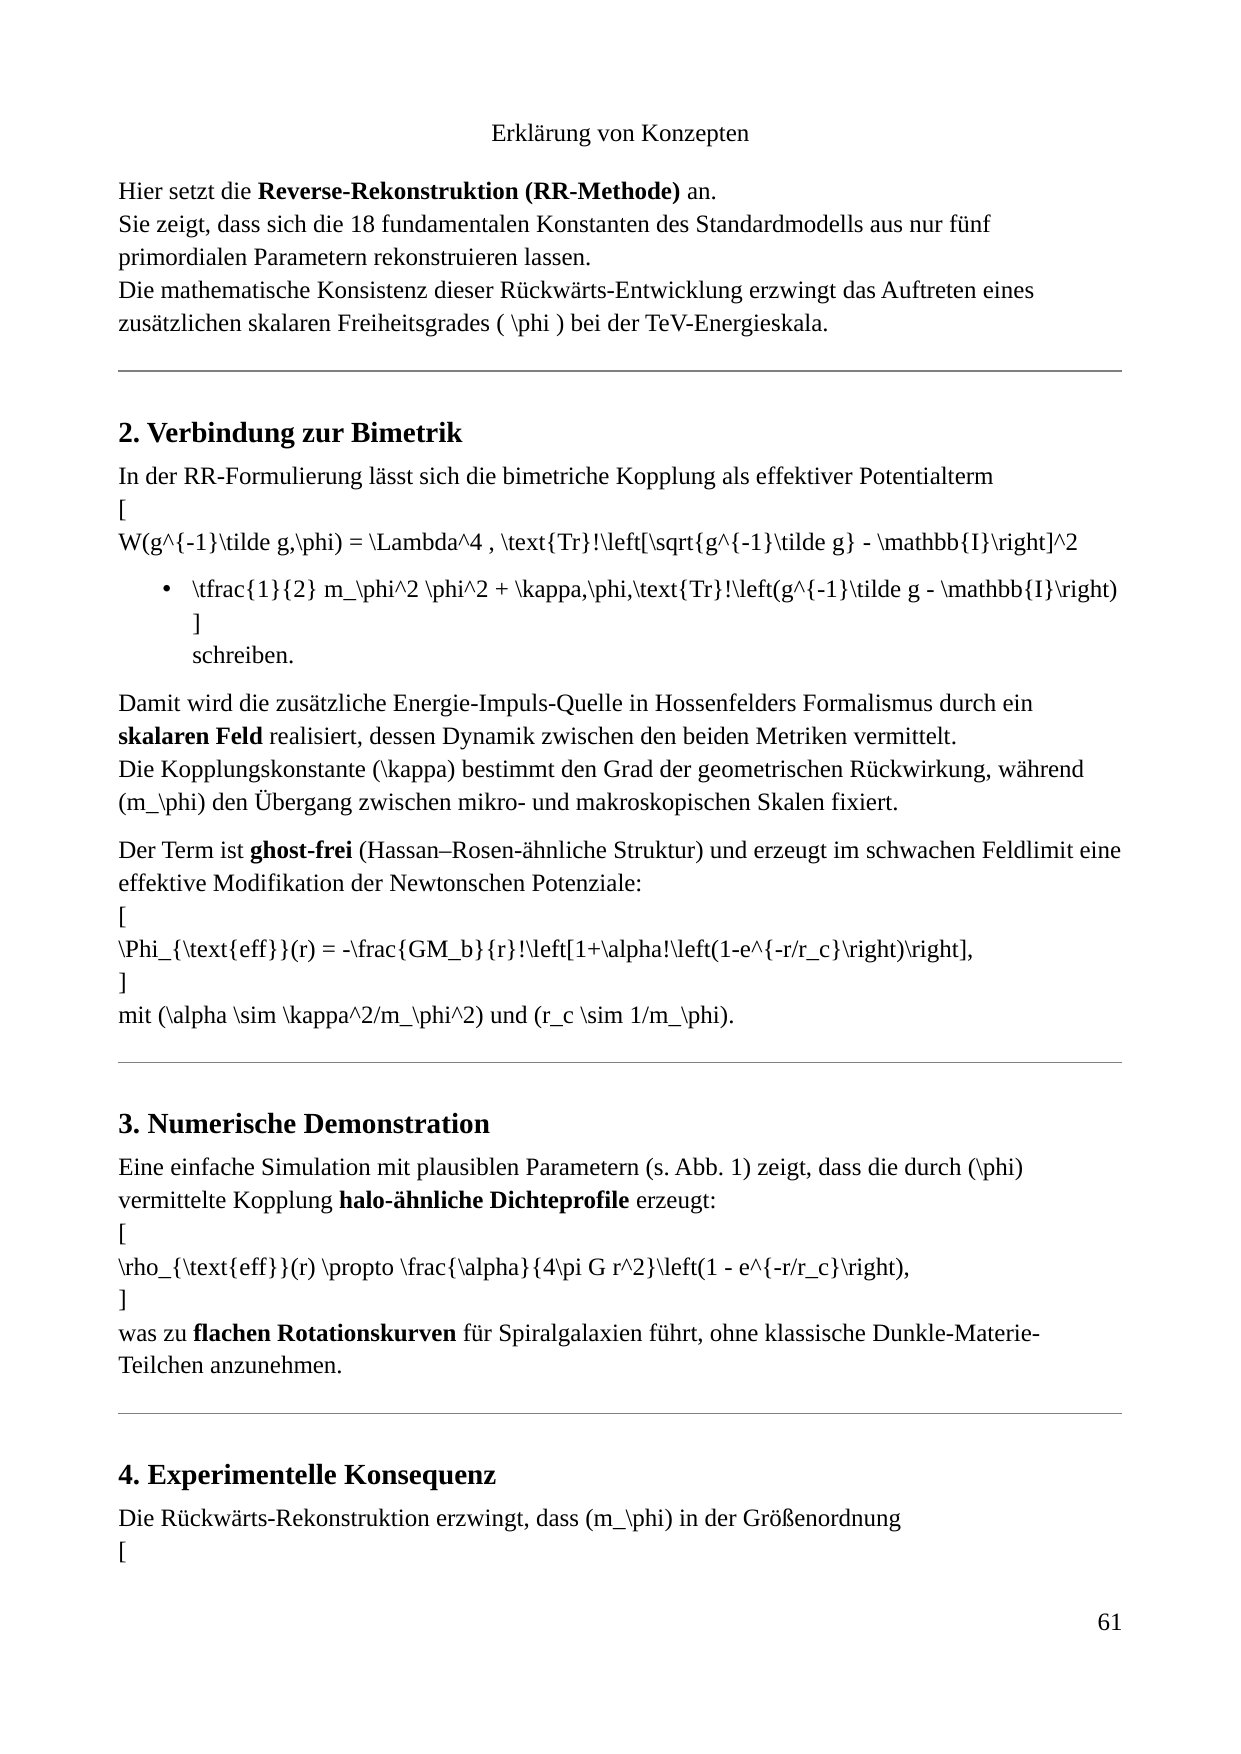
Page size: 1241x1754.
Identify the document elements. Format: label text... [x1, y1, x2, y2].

text Eine einfache Simulation mit plausiblen Parametern (s. Abb. 1) zeigt, dass die durch (\phi) vermittelte Kopplung halo-ähnliche Dichteprofile erzeugt: [ \rho_{\text{eff}}(r) \propto \frac{\alpha}{4\pi G r^2}\left(1 - e^{-r/r_c}\right), ] was zu flachen Rotationskurven für Spiralgalaxien führt, ohne klassische Dunkle-Materie-Teilchen anzunehmen. [118, 1152, 1122, 1379]
subtitle 3. Numerische Demonstration [118, 1106, 1122, 1140]
text Damit wird die zusätzliche Energie-Impuls-Quelle in Hossenfelders Formalismus durch ein skalaren Feld realisiert, dessen Dynamik zwischen den beiden Metriken vermittelt. Die Kopplungskonstante (\kappa) bestimmt den Grad der geometrischen Rückwirkung, während (m_\phi) den Übergang zwischen mikro- und makroskopischen Skalen fixiert. [118, 688, 1122, 816]
text Der Term ist ghost-frei (Hassan–Rosen-ähnliche Struktur) und erzeugt im schwachen Feldlimit eine effektive Modifikation der Newtonschen Potenziale: [ \Phi_{\text{eff}}(r) = -\frac{GM_b}{r}!\left[1+\alpha!\left(1-e^{-r/r_c}\right)\right], ] mit (\alpha \sim \kappa^2/m_\phi^2) und (r_c \sim 1/m_\phi). [118, 835, 1122, 1029]
subtitle 2. Verbindung zur Bimetrik [118, 415, 1122, 448]
list \tfrac{1}{2} m_\phi^2 \phi^2 + \kappa,\phi,\text{Tr}!\left(g^{-1}\tilde g - \mathbb{I}\right) ] schreiben. [162, 574, 1122, 669]
subtitle 4. Experimentelle Konsequenz [118, 1457, 1122, 1491]
text Die Rückwärts-Rekonstruktion erzwingt, dass (m_\phi) in der Größenordnung [ [118, 1503, 1122, 1565]
text In der RR-Formulierung lässt sich die bimetriche Kopplung als effektiver Potentialterm [ W(g^{-1}\tilde g,\phi) = \Lambda^4 , \text{Tr}!\left[\sqrt{g^{-1}\tilde g} - \mathbb{I}\right]^2 [118, 461, 1122, 556]
text Hier setzt die Reverse-Rekonstruktion (RR-Methode) an. Sie zeigt, dass sich die 18 fundamentalen Konstanten des Standardmodells aus nur fünf primordialen Parametern rekonstruieren lassen. Die mathematische Konsistenz dieser Rückwärts-Entwicklung erzwingt das Auftreten eines zusätzlichen skalaren Freiheitsgrades ( \phi ) bei der TeV-Energieskala. [118, 176, 1122, 337]
